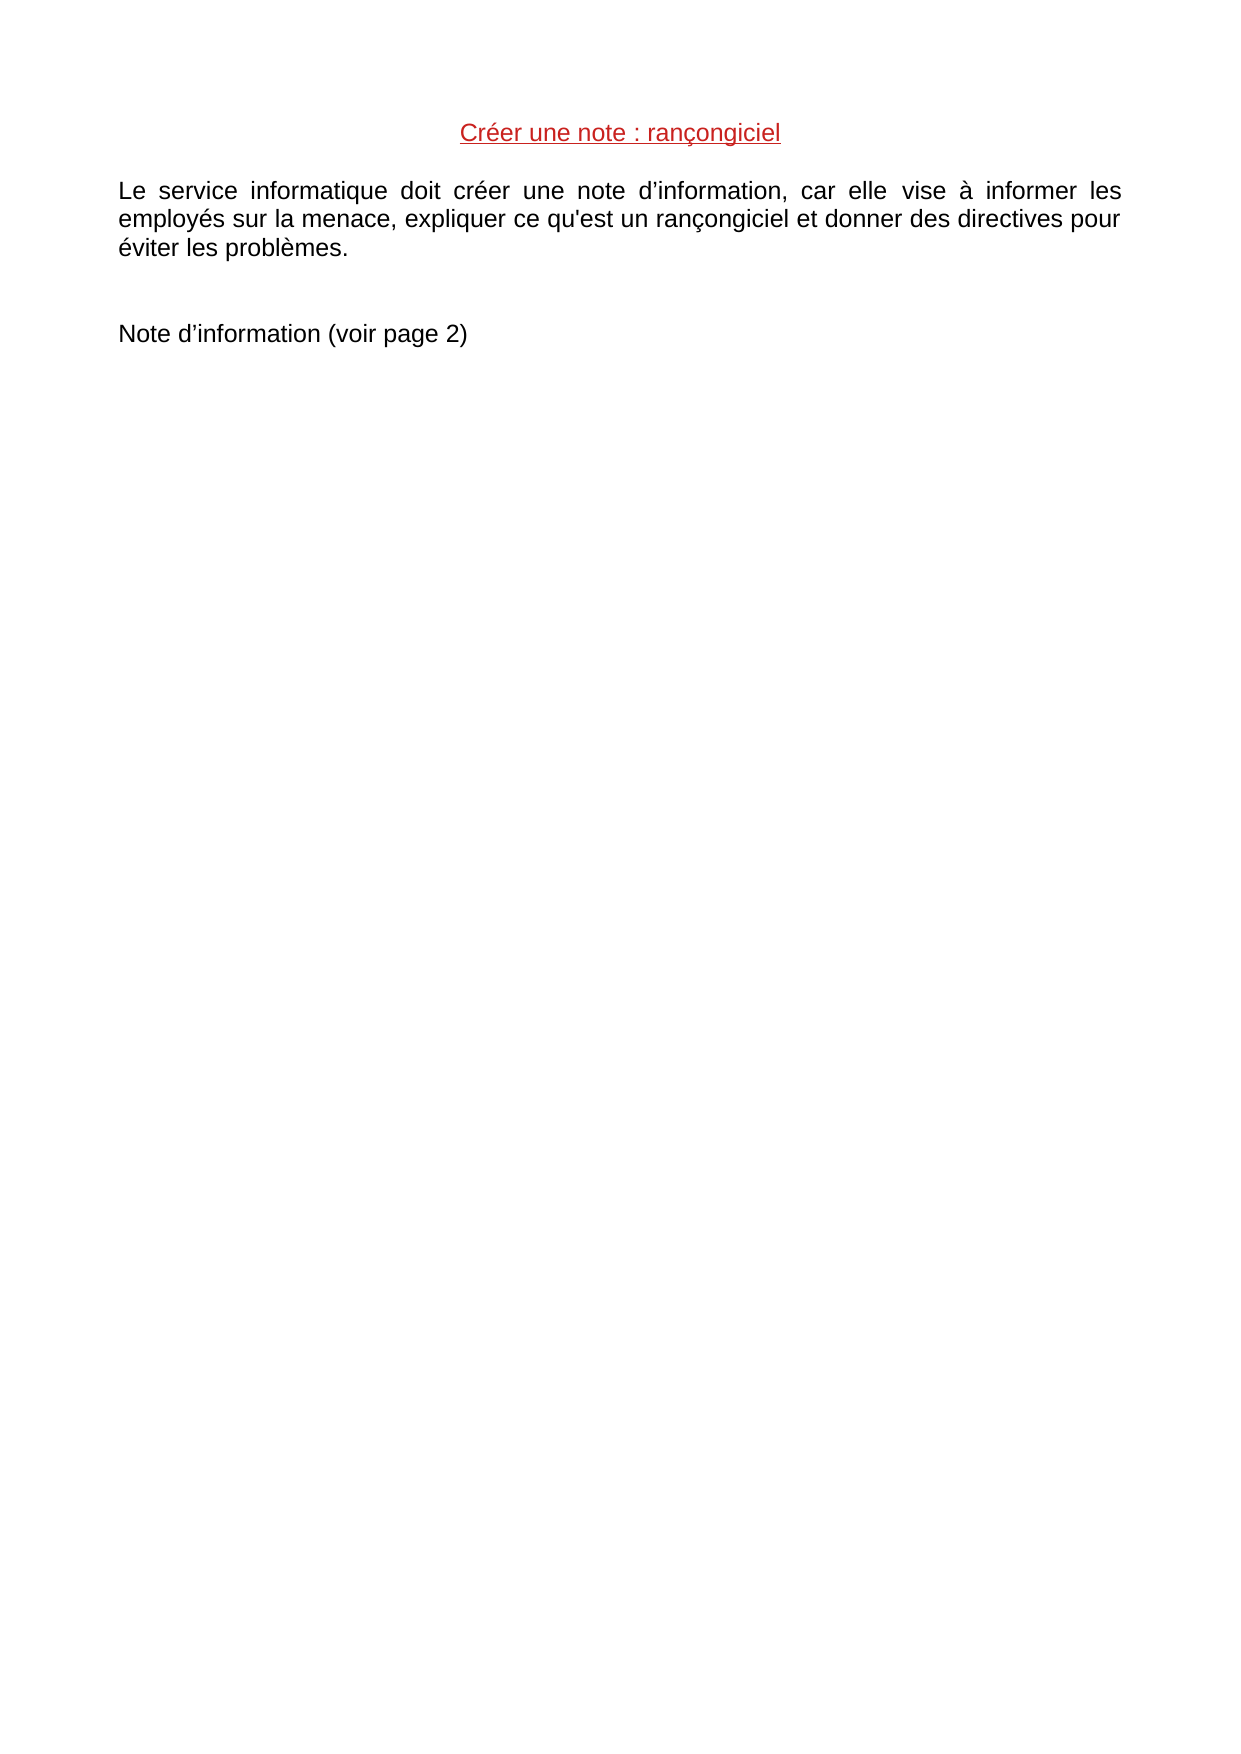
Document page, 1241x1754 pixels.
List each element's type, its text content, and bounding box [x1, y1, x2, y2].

text Créer une note : rançongiciel [118, 118, 1122, 147]
text Le service informatique doit créer une note d’information, car elle vise à informer les employés sur la menace, expliquer ce qu'est un rançongiciel et donner des directives pour éviter les problèmes. [118, 176, 1122, 262]
text Note d’information (voir page 2) [118, 319, 1122, 348]
